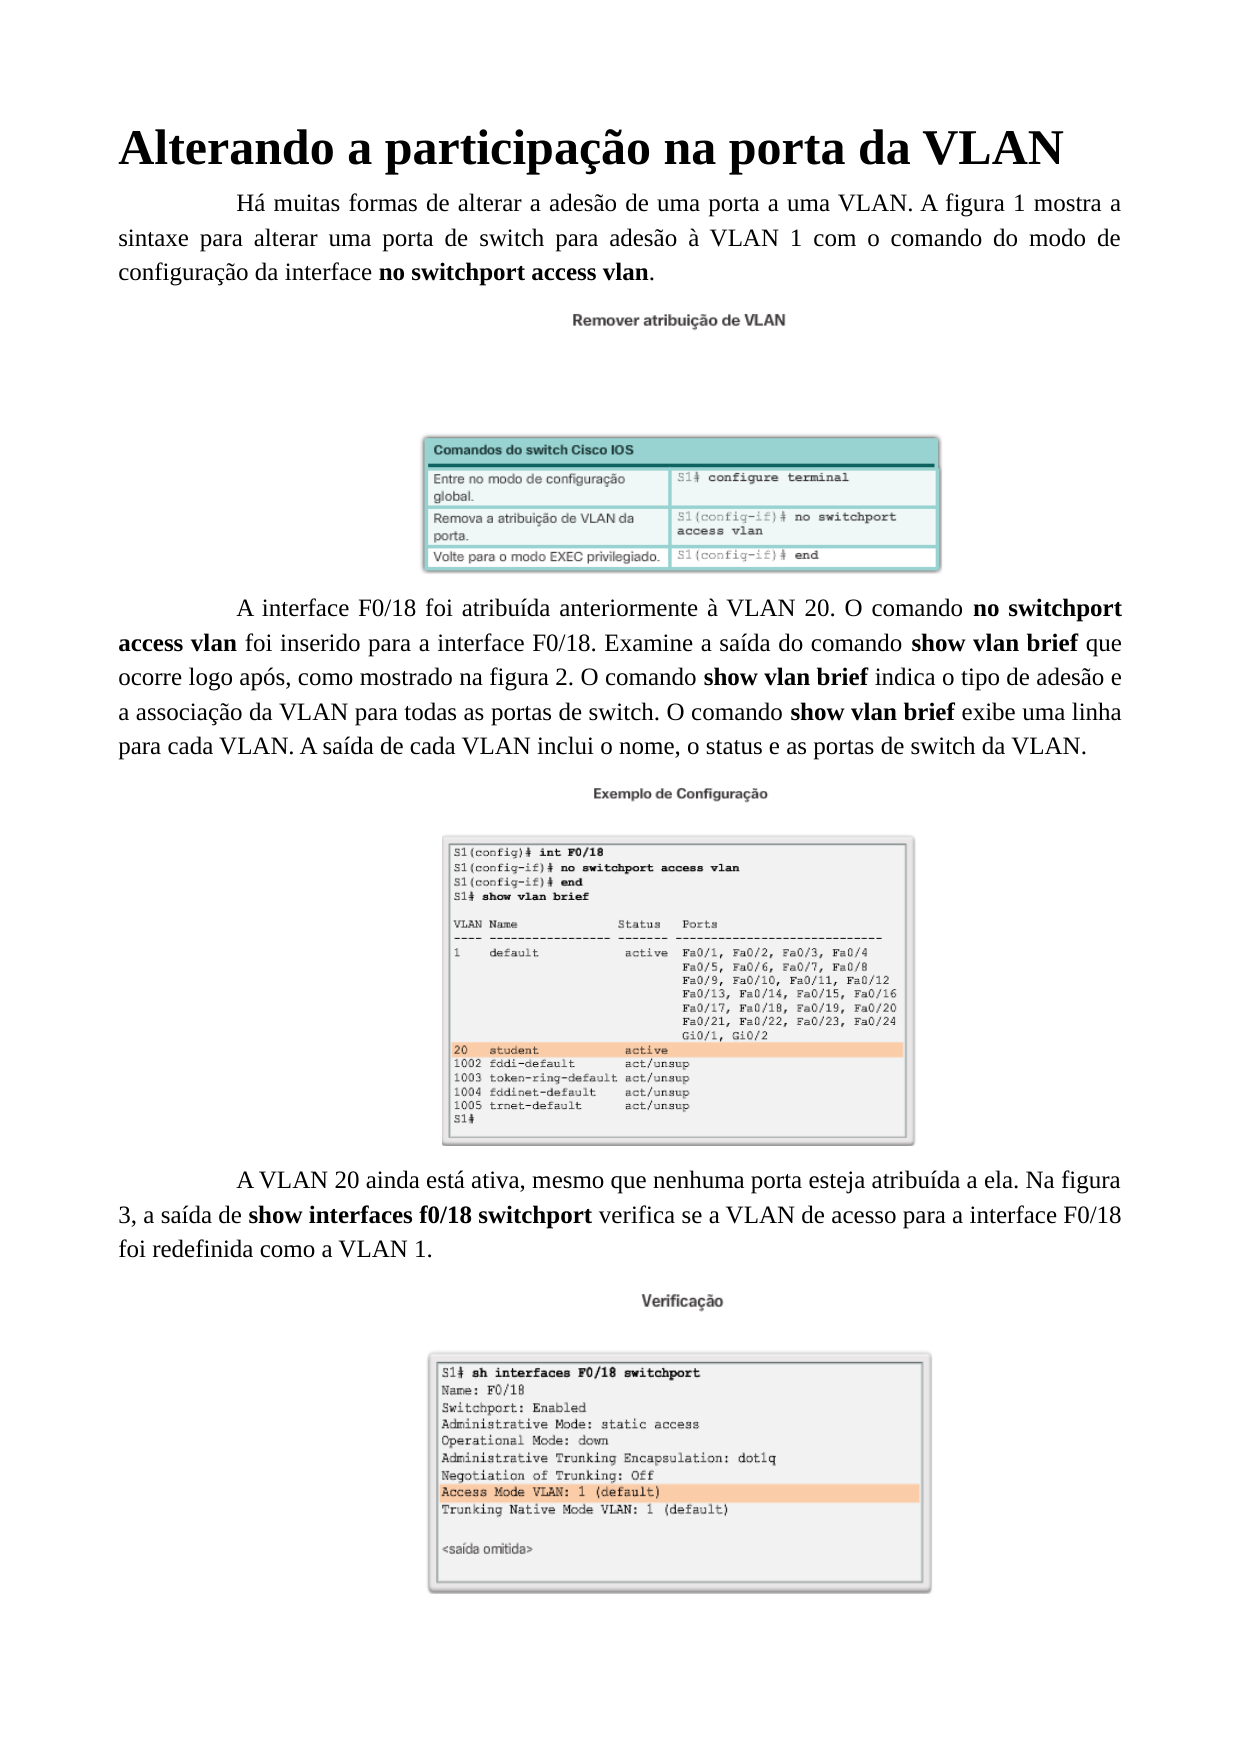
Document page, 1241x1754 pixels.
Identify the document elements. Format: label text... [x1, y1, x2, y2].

text Há muitas formas de alterar a adesão de uma porta a uma VLAN. A figura 1 mostra a sintaxe para alterar uma porta de switch para adesão à VLAN 1 com o comando do modo de configuração da interface no switchport access vlan. [118, 188, 1122, 286]
picture [442, 780, 917, 1146]
subtitle Alterando a participação na porta da VLAN [118, 118, 1122, 176]
picture [415, 306, 943, 574]
text A VLAN 20 ainda está ativa, mesmo que nenhuma porta esteja atribuída a ela. Na figura 3, a saída de show interfaces f0/18 switchport verifica se a VLAN de acesso para a interface F0/18 foi redefinida como a VLAN 1. [118, 1166, 1122, 1263]
text A interface F0/18 foi atribuída anteriormente à VLAN 20. O comando no switchport access vlan foi inserido para a interface F0/18. Examine a saída do comando show vlan brief que ocorre logo após, como mostrado na figura 2. O comando show vlan brief indica o tipo de adesão e a associação da VLAN para todas as portas de switch. O comando show vlan brief exibe uma linha para cada VLAN. A saída de cada VLAN inclui o nome, o status e as portas de switch da VLAN. [118, 593, 1122, 760]
picture [426, 1283, 933, 1594]
